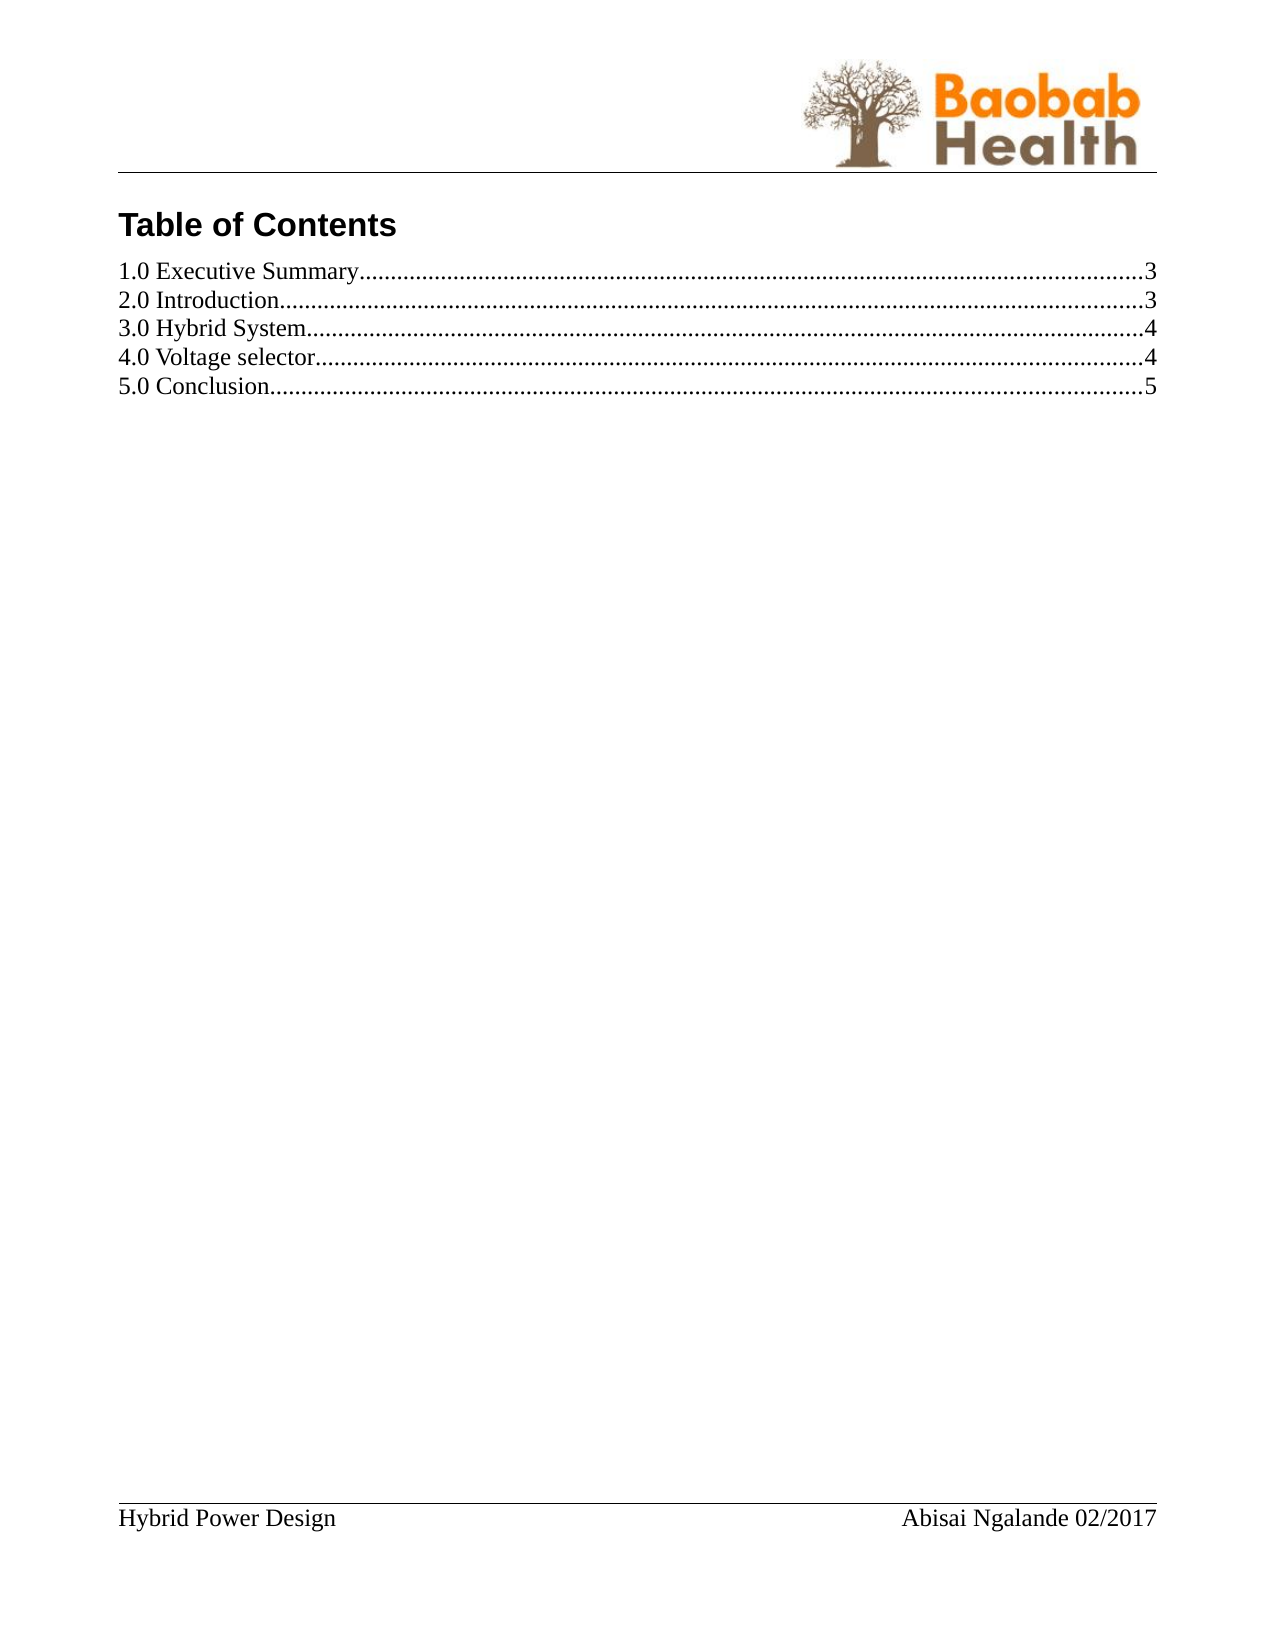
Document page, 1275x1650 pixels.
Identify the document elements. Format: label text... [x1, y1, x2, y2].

text 2.0 Introduction 3 [118, 285, 1157, 313]
subtitle Table of Contents [118, 205, 1157, 243]
text 3.0 Hybrid System 4 [118, 313, 1157, 342]
text 4.0 Voltage selector 4 [118, 342, 1157, 371]
text 1.0 Executive Summary 3 [118, 256, 1157, 285]
picture [801, 59, 1141, 169]
text 5.0 Conclusion 5 [118, 371, 1157, 400]
